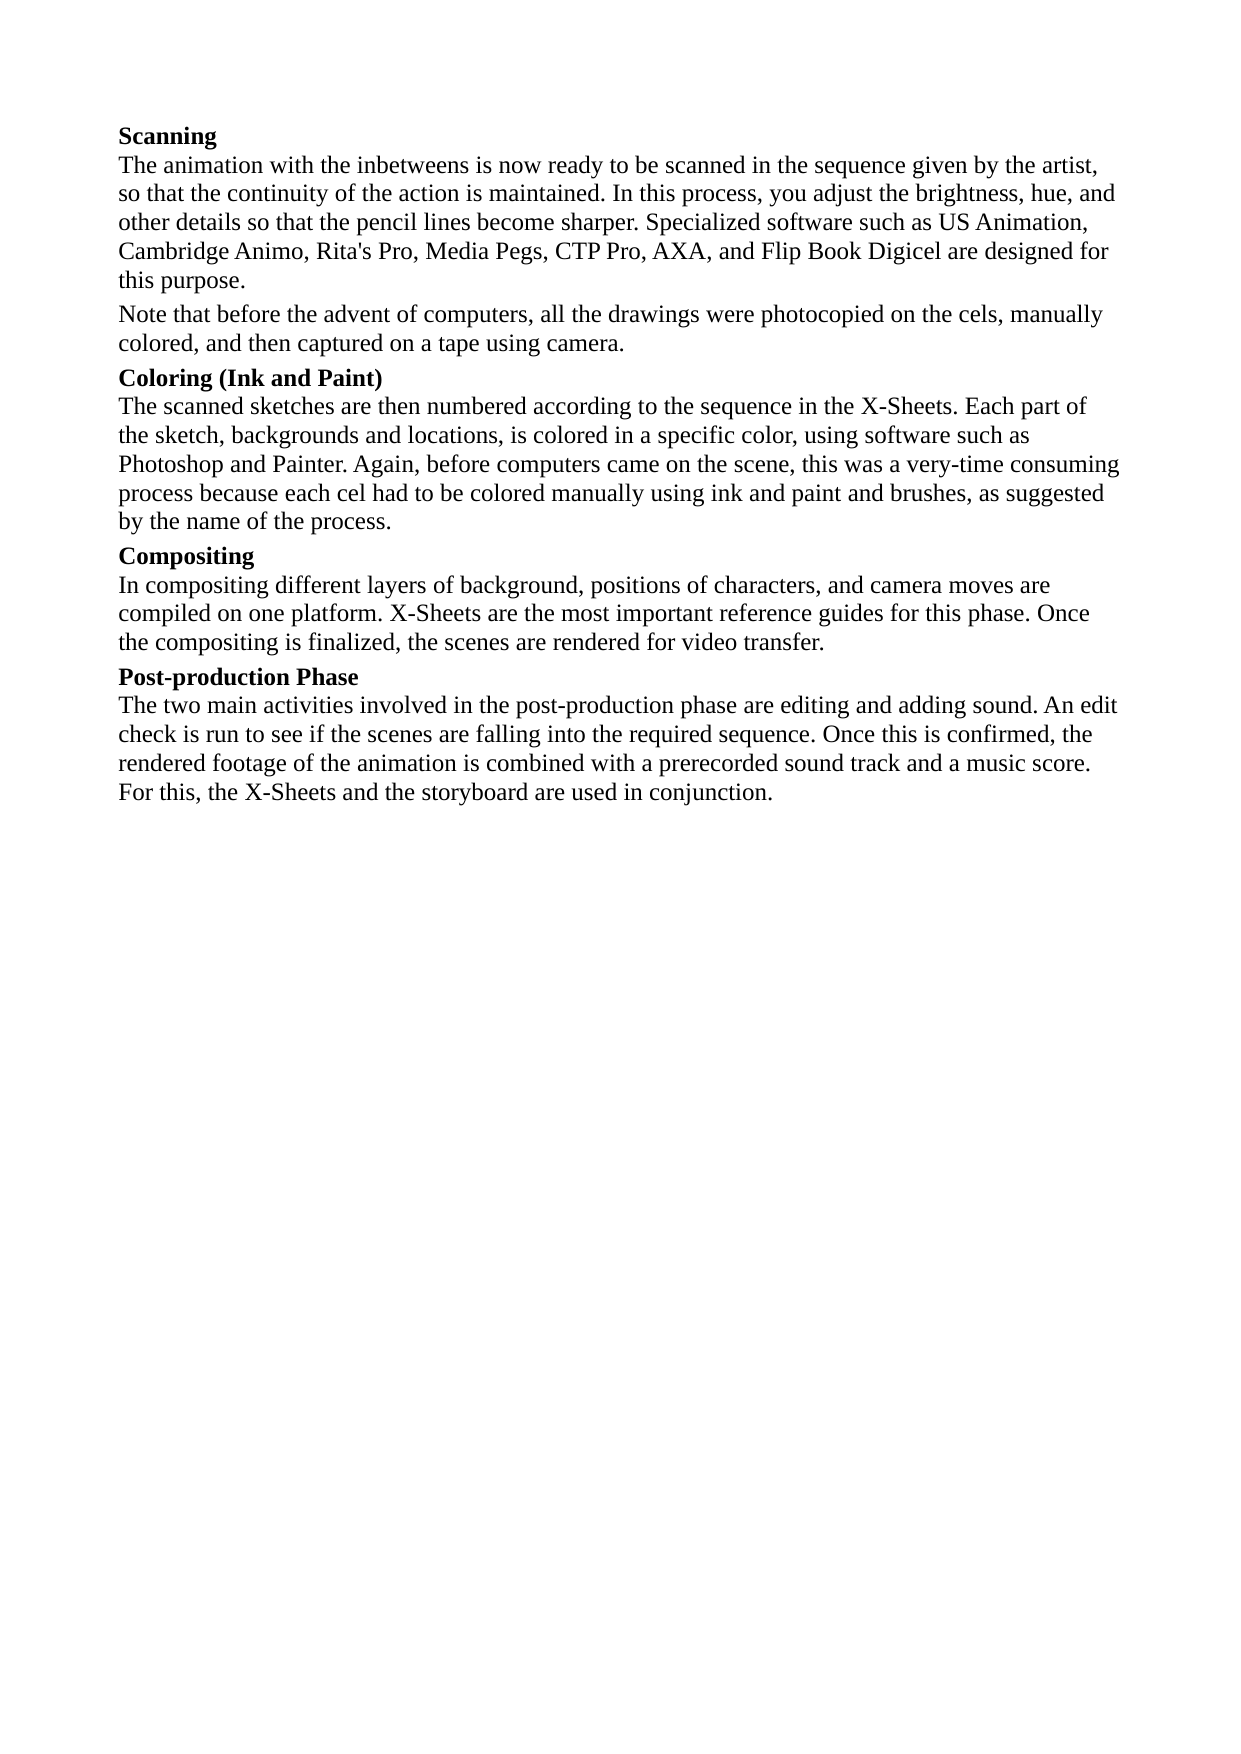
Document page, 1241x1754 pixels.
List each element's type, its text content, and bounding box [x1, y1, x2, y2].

title Post-production Phase The two main activities involved in the post-production phase are editing and adding sound. An edit check is run to see if the scenes are falling into the required sequence. Once this is confirmed, the rendered footage of the animation is combined with a prerecorded sound track and a music score. For this, the X-Sheets and the storyboard are used in conjunction. [118, 662, 1122, 806]
text Note that before the advent of computers, all the drawings were photocopied on the cels, manually colored, and then captured on a tape using camera. [118, 299, 1122, 357]
subtitle Coloring (Ink and Paint) The scanned sketches are then numbered according to the sequence in the X-Sheets. Each part of the sketch, backgrounds and locations, is colored in a specific color, using software such as Photoshop and Painter. Again, before computers came on the scene, this was a very-time consuming process because each cel had to be colored manually using ink and paint and brushes, as suggested by the name of the process. [118, 363, 1122, 535]
subtitle Compositing In compositing different layers of background, positions of characters, and camera moves are compiled on one platform. X-Sheets are the most important reference guides for this phase. Once the compositing is finalized, the scenes are rendered for video transfer. [118, 541, 1122, 656]
subtitle Scanning The animation with the inbetweens is now ready to be scanned in the sequence given by the artist, so that the continuity of the action is maintained. In this process, you adjust the brightness, hue, and other details so that the pencil lines become sharper. Specialized software such as US Animation, Cambridge Animo, Rita's Pro, Media Pegs, CTP Pro, AXA, and Flip Book Digicel are designed for this purpose. [118, 121, 1122, 293]
